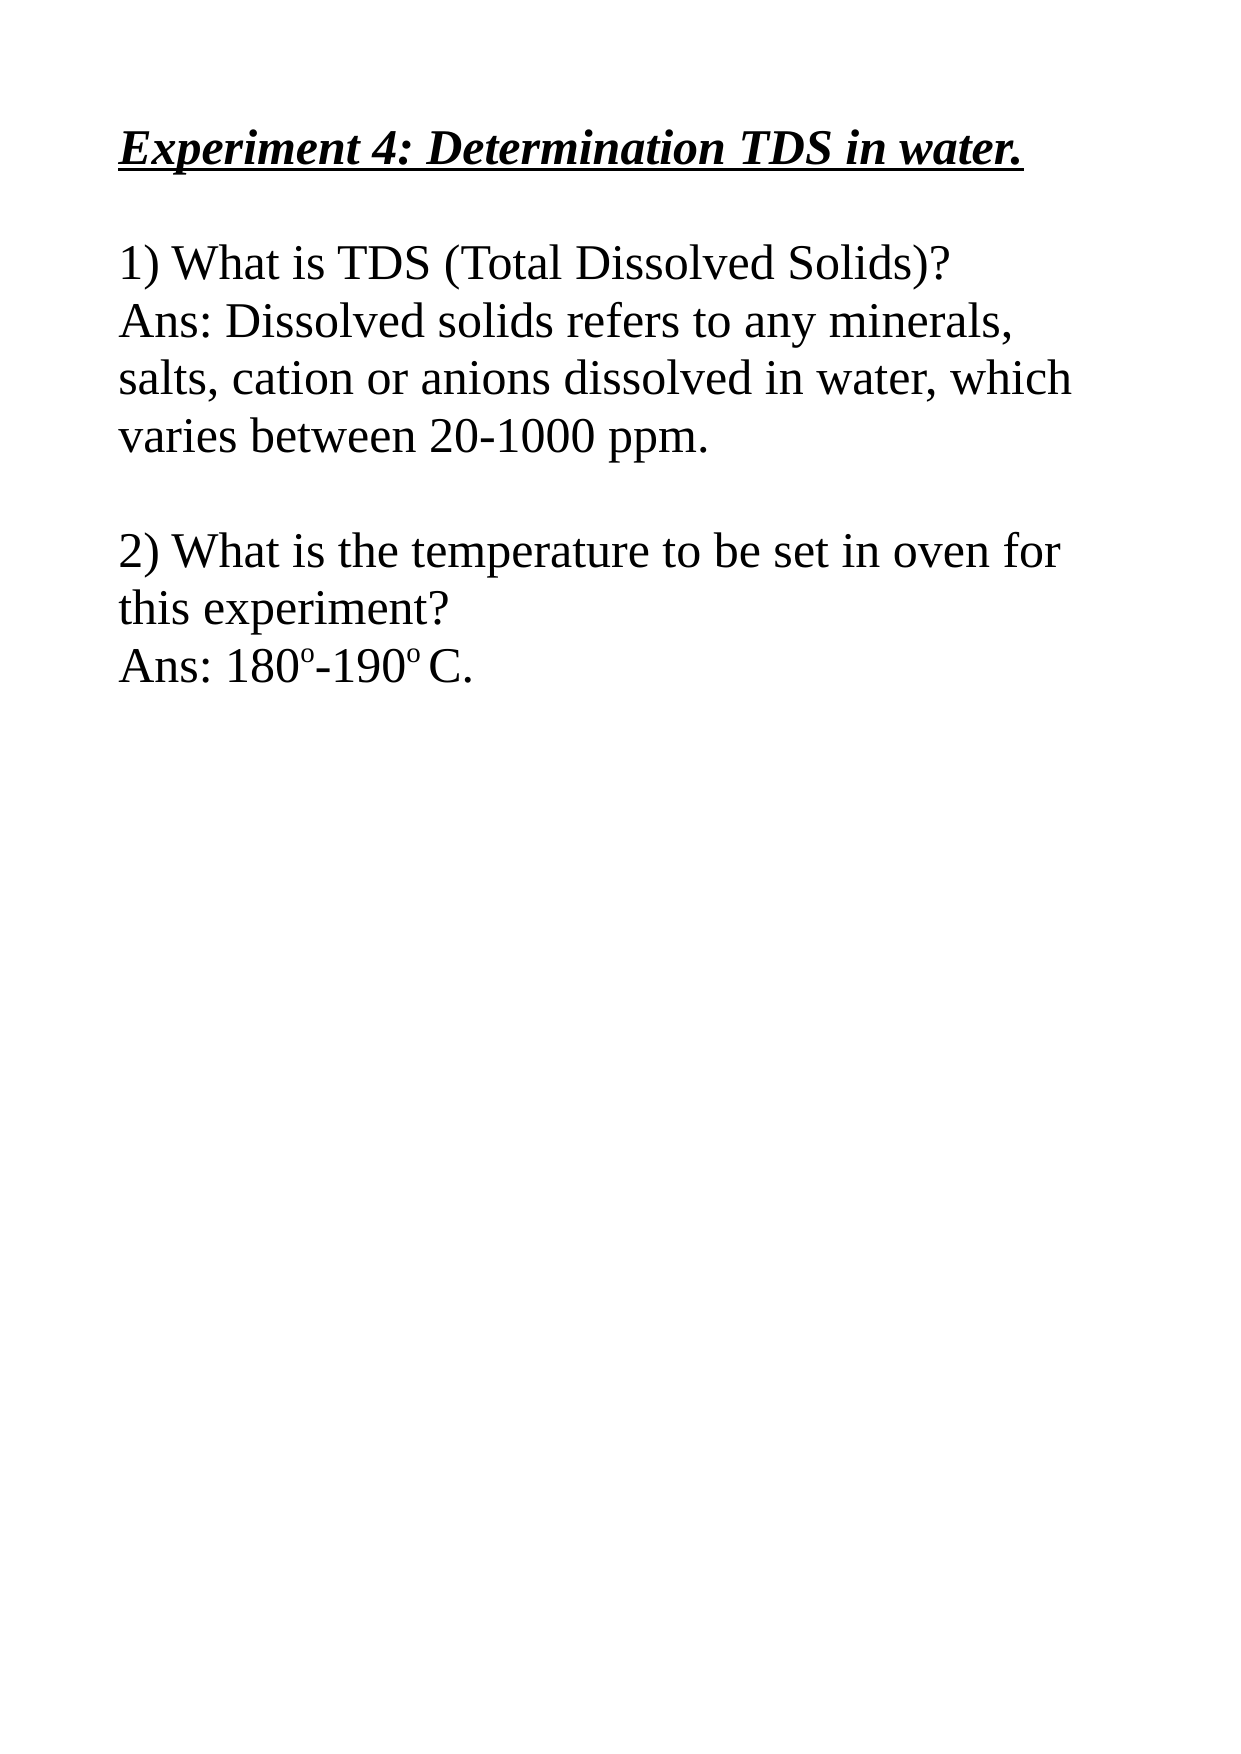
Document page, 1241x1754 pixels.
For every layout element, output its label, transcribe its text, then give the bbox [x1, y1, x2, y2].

text 1) What is TDS (Total Dissolved Solids)? [118, 233, 1122, 291]
text Ans: 180o-190o C. [118, 636, 1122, 693]
text 2) What is the temperature to be set in oven for this experiment? [118, 521, 1122, 636]
text Experiment 4: Determination TDS in water. [118, 118, 1122, 176]
text Ans: Dissolved solids refers to any minerals, salts, cation or anions dissolved in water, which varies between 20-1000 ppm. [118, 291, 1122, 463]
